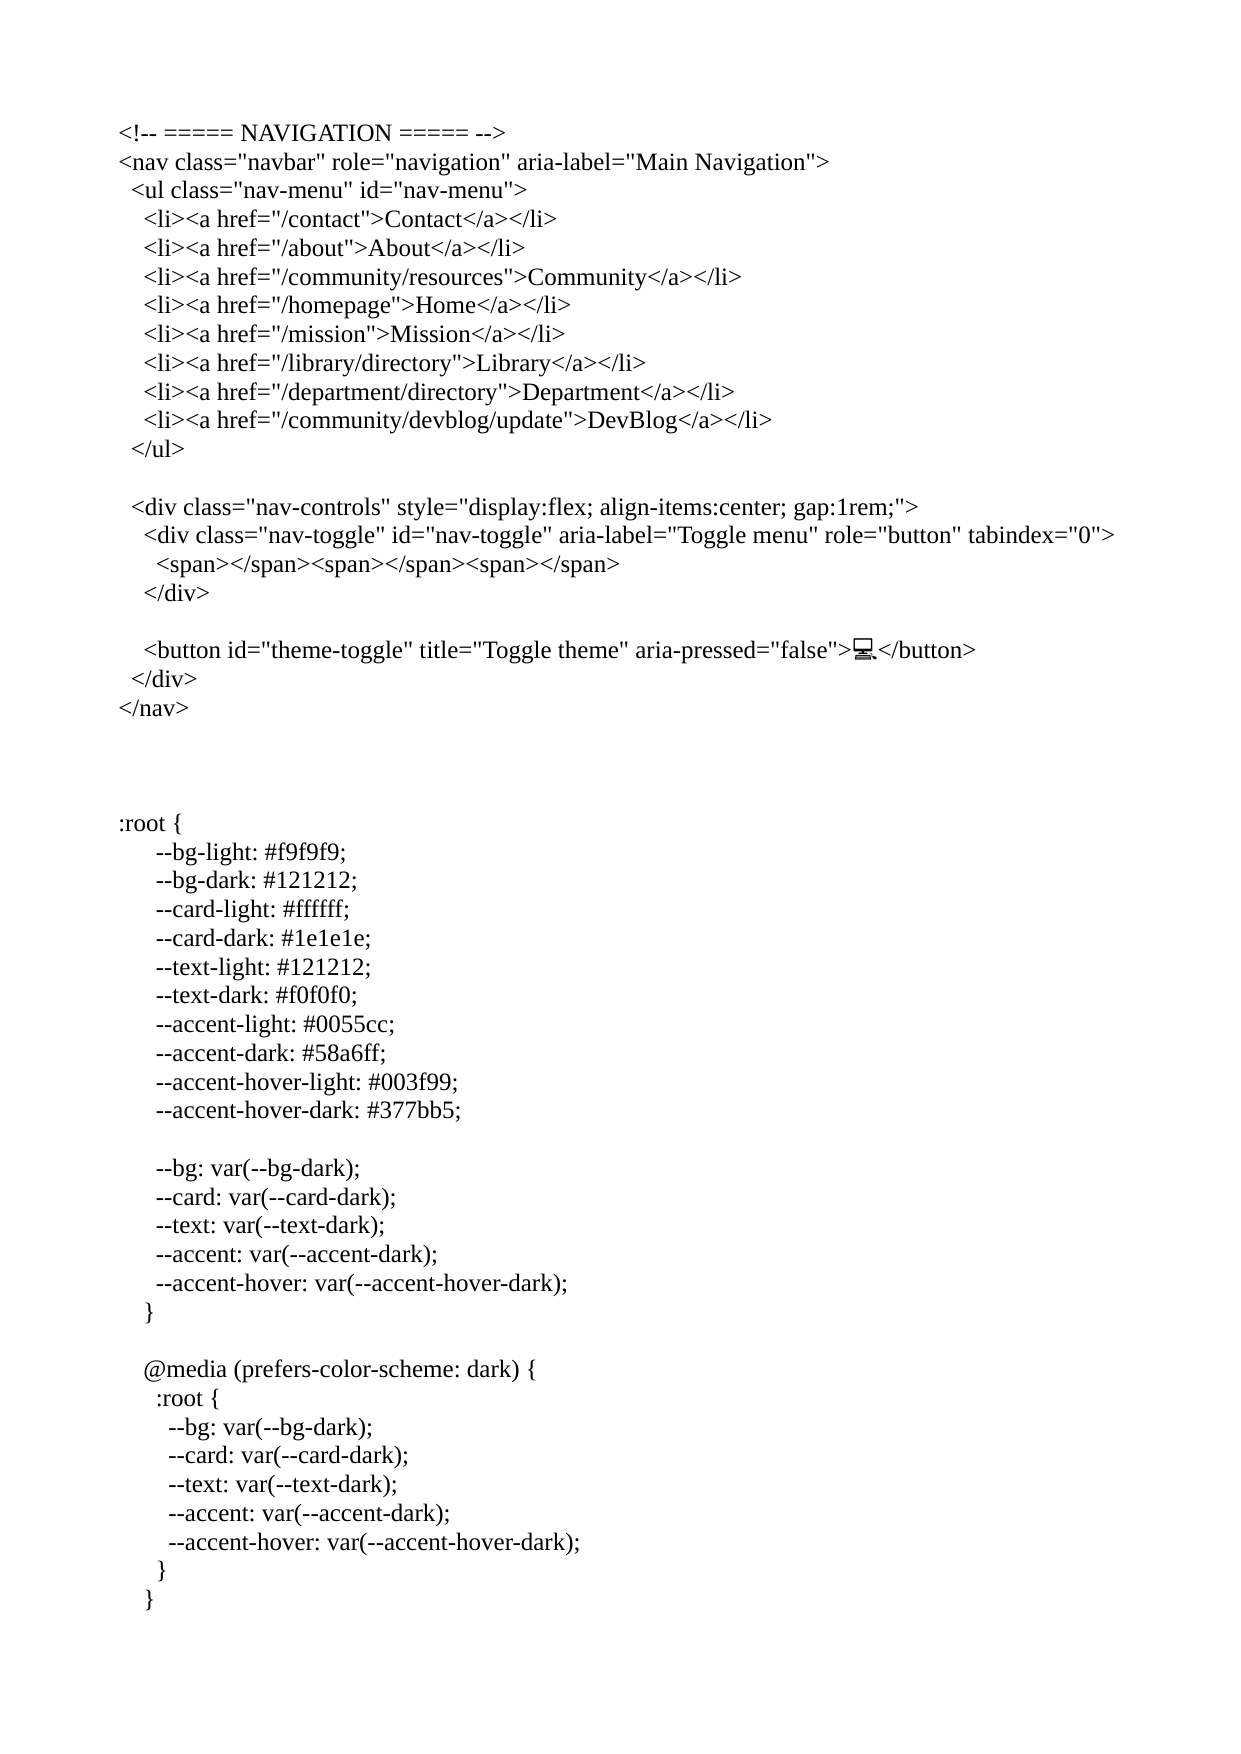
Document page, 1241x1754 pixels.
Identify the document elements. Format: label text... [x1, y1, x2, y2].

text --accent: var(--accent-dark); [118, 1239, 1122, 1268]
text :root { [118, 1383, 1122, 1412]
text <li><a href="/homepage">Home</a></li> [118, 291, 1122, 319]
text <li><a href="/library/directory">Library</a></li> [118, 348, 1122, 377]
text } [118, 1297, 1122, 1326]
text --accent-hover-light: #003f99; [118, 1067, 1122, 1096]
text --card: var(--card-dark); [118, 1182, 1122, 1211]
text --card-light: #ffffff; [118, 894, 1122, 923]
text <li><a href="/mission">Mission</a></li> [118, 319, 1122, 348]
text --card: var(--card-dark); [118, 1441, 1122, 1469]
text </nav> [118, 693, 1122, 722]
text } [118, 1556, 1122, 1584]
text <li><a href="/contact">Contact</a></li> [118, 204, 1122, 233]
text <li><a href="/community/devblog/update">DevBlog</a></li> [118, 406, 1122, 434]
text :root { [118, 808, 1122, 837]
text <div class="nav-toggle" id="nav-toggle" aria-label="Toggle menu" role="button" tabindex="0"> [118, 521, 1122, 549]
text --text: var(--text-dark); [118, 1211, 1122, 1239]
text </div> [118, 664, 1122, 693]
text <span></span><span></span><span></span> [118, 549, 1122, 578]
text </ul> [118, 434, 1122, 463]
text --accent: var(--accent-dark); [118, 1498, 1122, 1527]
text <li><a href="/department/directory">Department</a></li> [118, 377, 1122, 406]
text --accent-hover: var(--accent-hover-dark); [118, 1527, 1122, 1556]
text <li><a href="/about">About</a></li> [118, 233, 1122, 262]
text --accent-light: #0055cc; [118, 1009, 1122, 1038]
text <nav class="navbar" role="navigation" aria-label="Main Navigation"> [118, 147, 1122, 176]
text --accent-hover: var(--accent-hover-dark); [118, 1268, 1122, 1297]
text <!-- ===== NAVIGATION ===== --> [118, 118, 1122, 147]
text --bg: var(--bg-dark); [118, 1153, 1122, 1182]
text --accent-hover-dark: #377bb5; [118, 1096, 1122, 1124]
text --text-light: #121212; [118, 952, 1122, 981]
text <ul class="nav-menu" id="nav-menu"> [118, 176, 1122, 204]
text --bg-light: #f9f9f9; [118, 837, 1122, 866]
text --bg-dark: #121212; [118, 866, 1122, 894]
text --card-dark: #1e1e1e; [118, 923, 1122, 952]
text <div class="nav-controls" style="display:flex; align-items:center; gap:1rem;"> [118, 492, 1122, 521]
text --accent-dark: #58a6ff; [118, 1038, 1122, 1067]
text } [118, 1584, 1122, 1613]
text <li><a href="/community/resources">Community</a></li> [118, 262, 1122, 291]
text --text-dark: #f0f0f0; [118, 981, 1122, 1009]
text <button id="theme-toggle" title="Toggle theme" aria-pressed="false">💻</button> [118, 636, 1122, 664]
text </div> [118, 578, 1122, 607]
text --bg: var(--bg-dark); [118, 1412, 1122, 1441]
text @media (prefers-color-scheme: dark) { [118, 1354, 1122, 1383]
text --text: var(--text-dark); [118, 1469, 1122, 1498]
